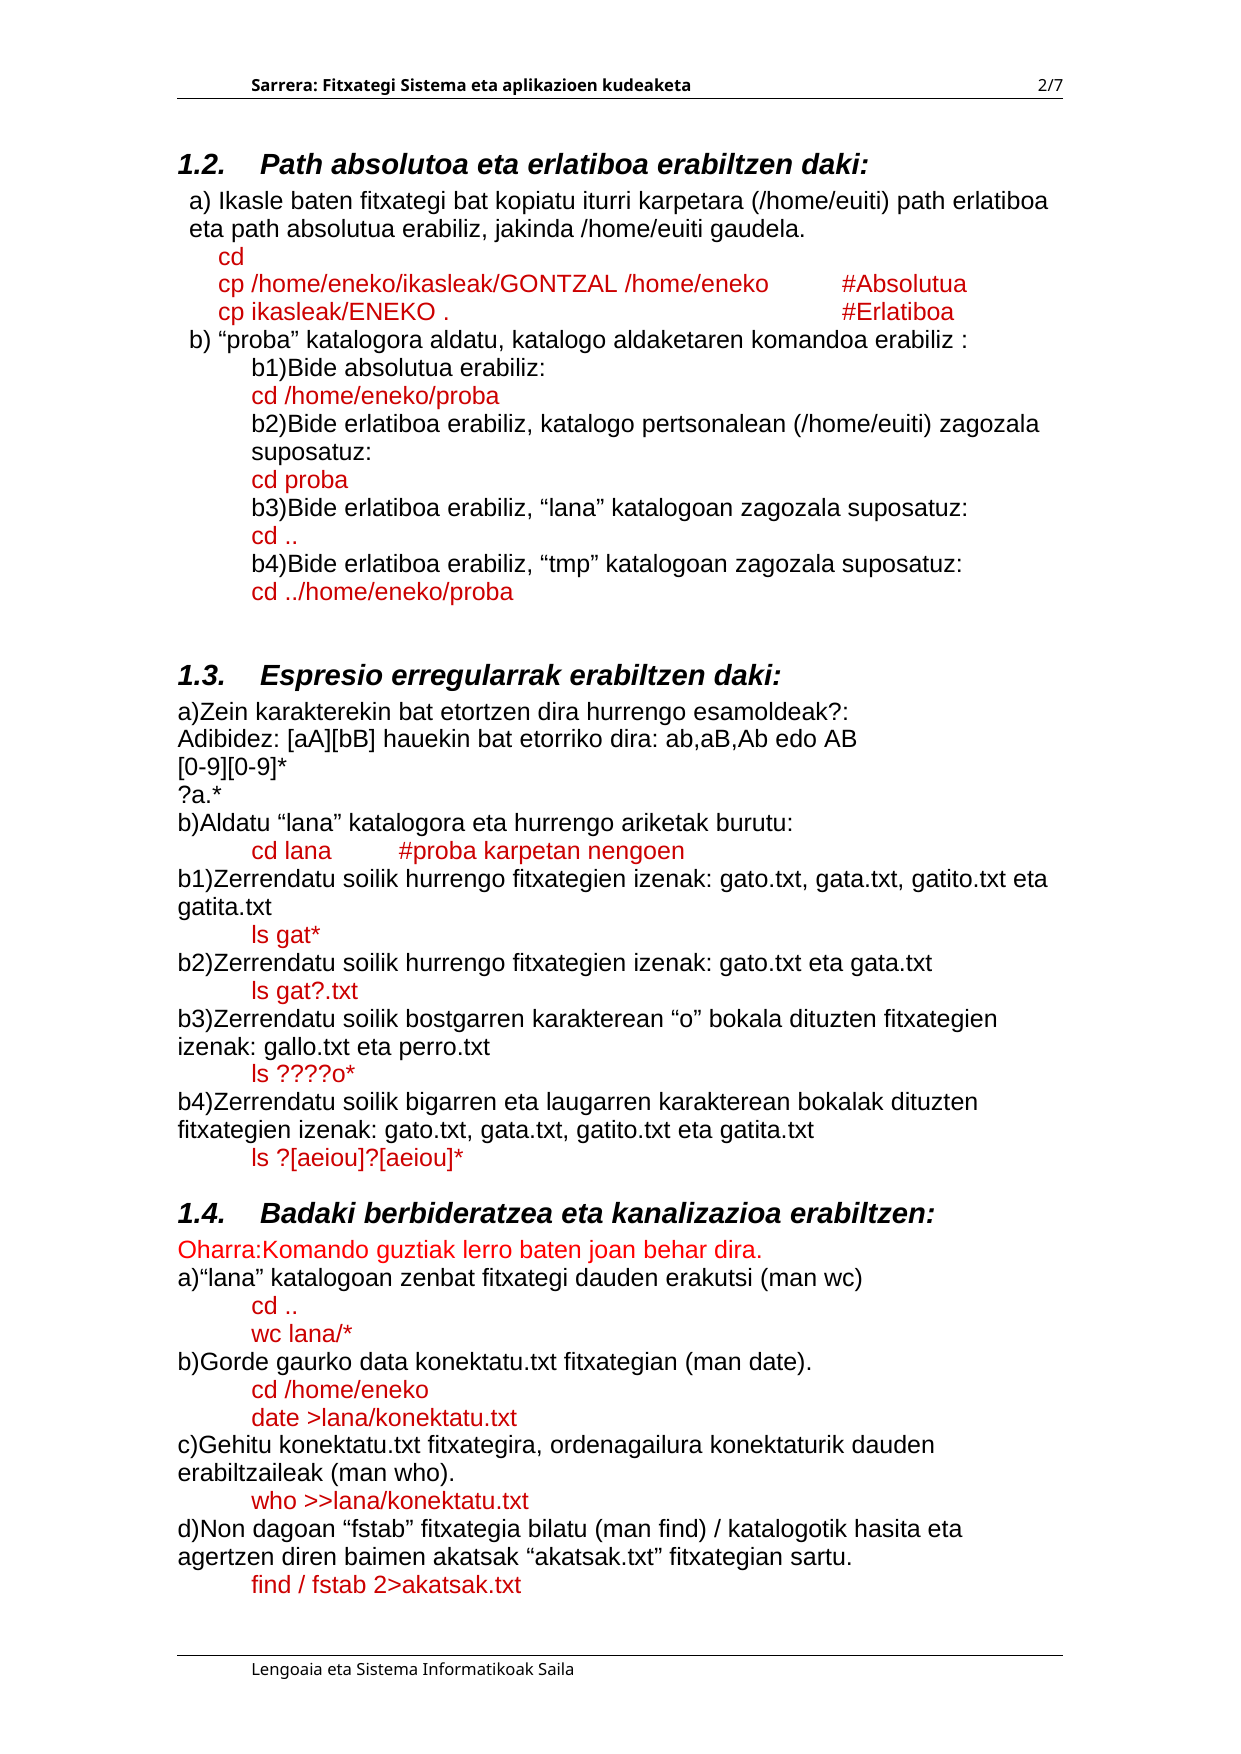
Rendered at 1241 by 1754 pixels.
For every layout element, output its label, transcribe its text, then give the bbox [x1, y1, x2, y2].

list b4)Bide erlatiboa erabiliz, “tmp” katalogoan zagozala suposatuz: [251, 549, 1063, 577]
list cd ../home/eneko/proba [251, 577, 1063, 605]
text b)Gorde gaurko data konektatu.txt fitxategian (man date). [177, 1347, 1063, 1375]
subtitle Badaki berbideratzea eta kanalizazioa erabiltzen: [177, 1197, 1063, 1229]
text a) Ikasle baten fitxategi bat kopiatu iturri karpetara (/home/euiti) path erlatiboa eta path absolutua erabiliz, jakinda /home/euiti gaudela. [189, 186, 1063, 242]
text a)“lana” katalogoan zenbat fitxategi dauden erakutsi (man wc) [177, 1264, 1063, 1292]
subtitle Espresio erregularrak erabiltzen daki: [177, 658, 1063, 691]
text cd [189, 242, 1063, 270]
text cd /home/eneko [177, 1375, 1063, 1403]
text ls gat?.txt [177, 977, 1063, 1004]
text Adibidez: [aA][bB] hauekin bat etorriko dira: ab,aB,Ab edo AB [177, 725, 1063, 753]
text b2)Zerrendatu soilik hurrengo fitxategien izenak: gato.txt eta gata.txt [177, 949, 1063, 977]
text cp ikasleak/ENEKO . #Erlatiboa [189, 298, 1063, 326]
text a)Zein karakterekin bat etortzen dira hurrengo esamoldeak?: [177, 697, 1063, 725]
text b1)Zerrendatu soilik hurrengo fitxategien izenak: gato.txt, gata.txt, gatito.txt eta gatita.txt [177, 865, 1063, 921]
text ?a.* [177, 781, 1063, 809]
text who >>lana/konektatu.txt [177, 1487, 1063, 1515]
text [0-9][0-9]* [177, 753, 1063, 781]
list b1)Bide absolutua erabiliz: [251, 354, 1063, 382]
list cd proba [251, 466, 1063, 493]
text ls ?[aeiou]?[aeiou]* [177, 1144, 1063, 1172]
text cd lana #proba karpetan nengoen [177, 837, 1063, 865]
text d)Non dagoan “fstab” fitxategia bilatu (man find) / katalogotik hasita eta agertzen diren baimen akatsak “akatsak.txt” fitxategian sartu. [177, 1515, 1063, 1571]
text wc lana/* [177, 1319, 1063, 1347]
text b3)Zerrendatu soilik bostgarren karakterean “o” bokala dituzten fitxategien izenak: gallo.txt eta perro.txt [177, 1004, 1063, 1060]
list cd /home/eneko/proba [251, 382, 1063, 410]
text ls gat* [177, 921, 1063, 949]
text find / fstab 2>akatsak.txt [177, 1571, 1063, 1599]
list cd .. [251, 521, 1063, 549]
text ls ????o* [177, 1060, 1063, 1088]
subtitle Path absolutoa eta erlatiboa erabiltzen daki: [177, 148, 1063, 180]
text b) “proba” katalogora aldatu, katalogo aldaketaren komandoa erabiliz : [189, 326, 1063, 354]
text b4)Zerrendatu soilik bigarren eta laugarren karakterean bokalak dituzten fitxategien izenak: gato.txt, gata.txt, gatito.txt eta gatita.txt [177, 1088, 1063, 1144]
list b2)Bide erlatiboa erabiliz, katalogo pertsonalean (/home/euiti) zagozala suposatuz: [251, 410, 1063, 466]
text date >lana/konektatu.txt [177, 1403, 1063, 1431]
text cd .. [177, 1292, 1063, 1319]
text cp /home/eneko/ikasleak/GONTZAL /home/eneko #Absolutua [189, 270, 1063, 298]
text c)Gehitu konektatu.txt fitxategira, ordenagailura konektaturik dauden erabiltzaileak (man who). [177, 1431, 1063, 1487]
list b3)Bide erlatiboa erabiliz, “lana” katalogoan zagozala suposatuz: [251, 493, 1063, 521]
text Oharra:Komando guztiak lerro baten joan behar dira. [177, 1236, 1063, 1264]
text b)Aldatu “lana” katalogora eta hurrengo ariketak burutu: [177, 809, 1063, 837]
